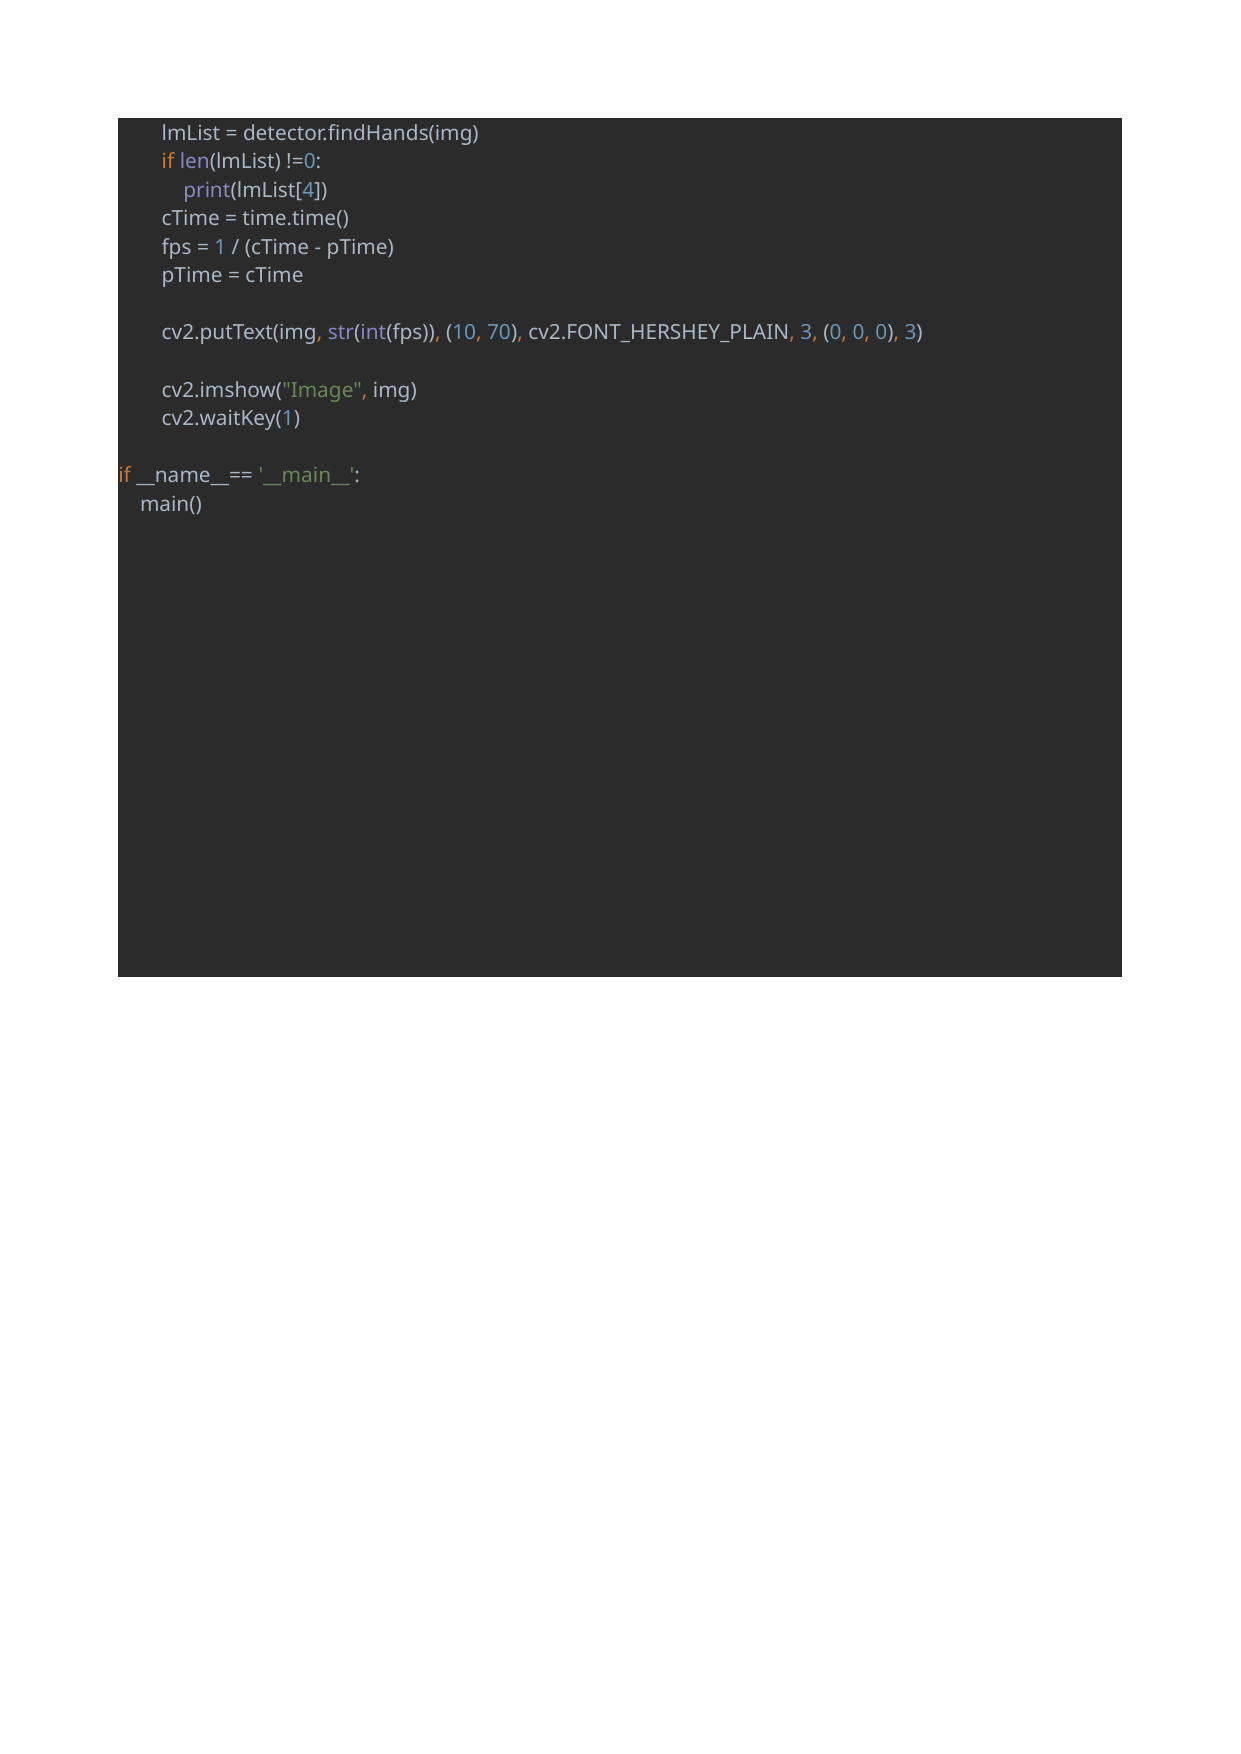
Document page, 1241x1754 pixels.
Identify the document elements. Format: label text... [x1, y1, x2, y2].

text lmList = detector.findHands(img) if len(lmList) !=0: print(lmList[4]) cTime = time.time() fps = 1 / (cTime - pTime) pTime = cTime cv2.putText(img, str(int(fps)), (10, 70), cv2.FONT_HERSHEY_PLAIN, 3, (0, 0, 0), 3) cv2.imshow("Image", img) cv2.waitKey(1) if __name__== '__main__': main() [118, 118, 1122, 977]
